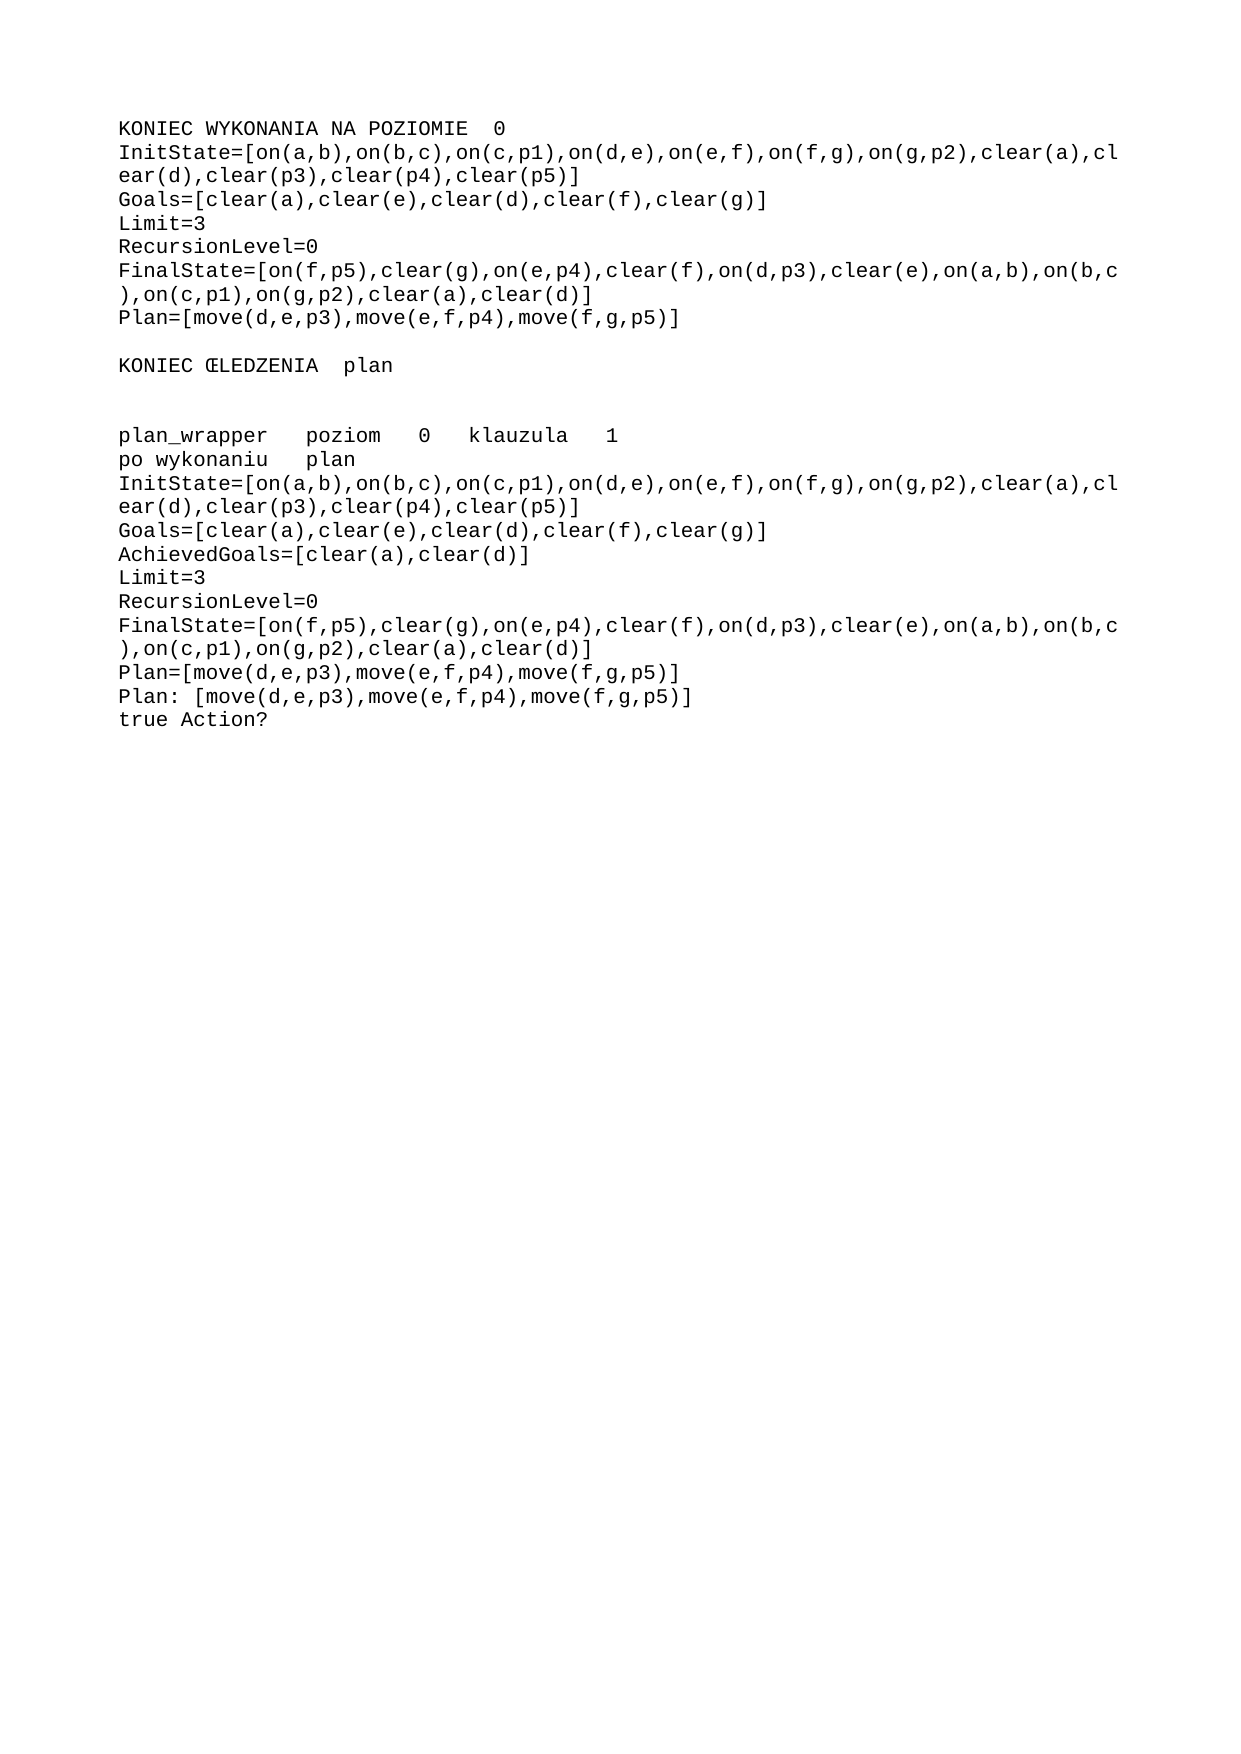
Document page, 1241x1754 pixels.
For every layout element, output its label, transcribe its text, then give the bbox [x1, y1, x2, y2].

text AchievedGoals=[clear(a),clear(d)] [118, 544, 1122, 567]
text Plan=[move(d,e,p3),move(e,f,p4),move(f,g,p5)] [118, 662, 1122, 686]
text Plan: [move(d,e,p3),move(e,f,p4),move(f,g,p5)] [118, 686, 1122, 709]
text KONIEC WYKONANIA NA POZIOMIE 0 [118, 118, 1122, 142]
text Goals=[clear(a),clear(e),clear(d),clear(f),clear(g)] [118, 520, 1122, 544]
text po wykonaniu plan [118, 449, 1122, 473]
text true Action? [118, 709, 1122, 733]
text Plan=[move(d,e,p3),move(e,f,p4),move(f,g,p5)] [118, 307, 1122, 331]
text plan_wrapper poziom 0 klauzula 1 [118, 426, 1122, 449]
text Limit=3 [118, 213, 1122, 236]
text KONIEC ŒLEDZENIA plan [118, 354, 1122, 378]
text InitState=[on(a,b),on(b,c),on(c,p1),on(d,e),on(e,f),on(f,g),on(g,p2),clear(a),clear(d),clear(p3),clear(p4),clear(p5)] [118, 142, 1122, 189]
text RecursionLevel=0 [118, 591, 1122, 615]
text Goals=[clear(a),clear(e),clear(d),clear(f),clear(g)] [118, 189, 1122, 213]
text FinalState=[on(f,p5),clear(g),on(e,p4),clear(f),on(d,p3),clear(e),on(a,b),on(b,c),on(c,p1),on(g,p2),clear(a),clear(d)] [118, 615, 1122, 662]
text InitState=[on(a,b),on(b,c),on(c,p1),on(d,e),on(e,f),on(f,g),on(g,p2),clear(a),clear(d),clear(p3),clear(p4),clear(p5)] [118, 473, 1122, 520]
text RecursionLevel=0 [118, 236, 1122, 260]
text FinalState=[on(f,p5),clear(g),on(e,p4),clear(f),on(d,p3),clear(e),on(a,b),on(b,c),on(c,p1),on(g,p2),clear(a),clear(d)] [118, 260, 1122, 307]
text Limit=3 [118, 567, 1122, 591]
